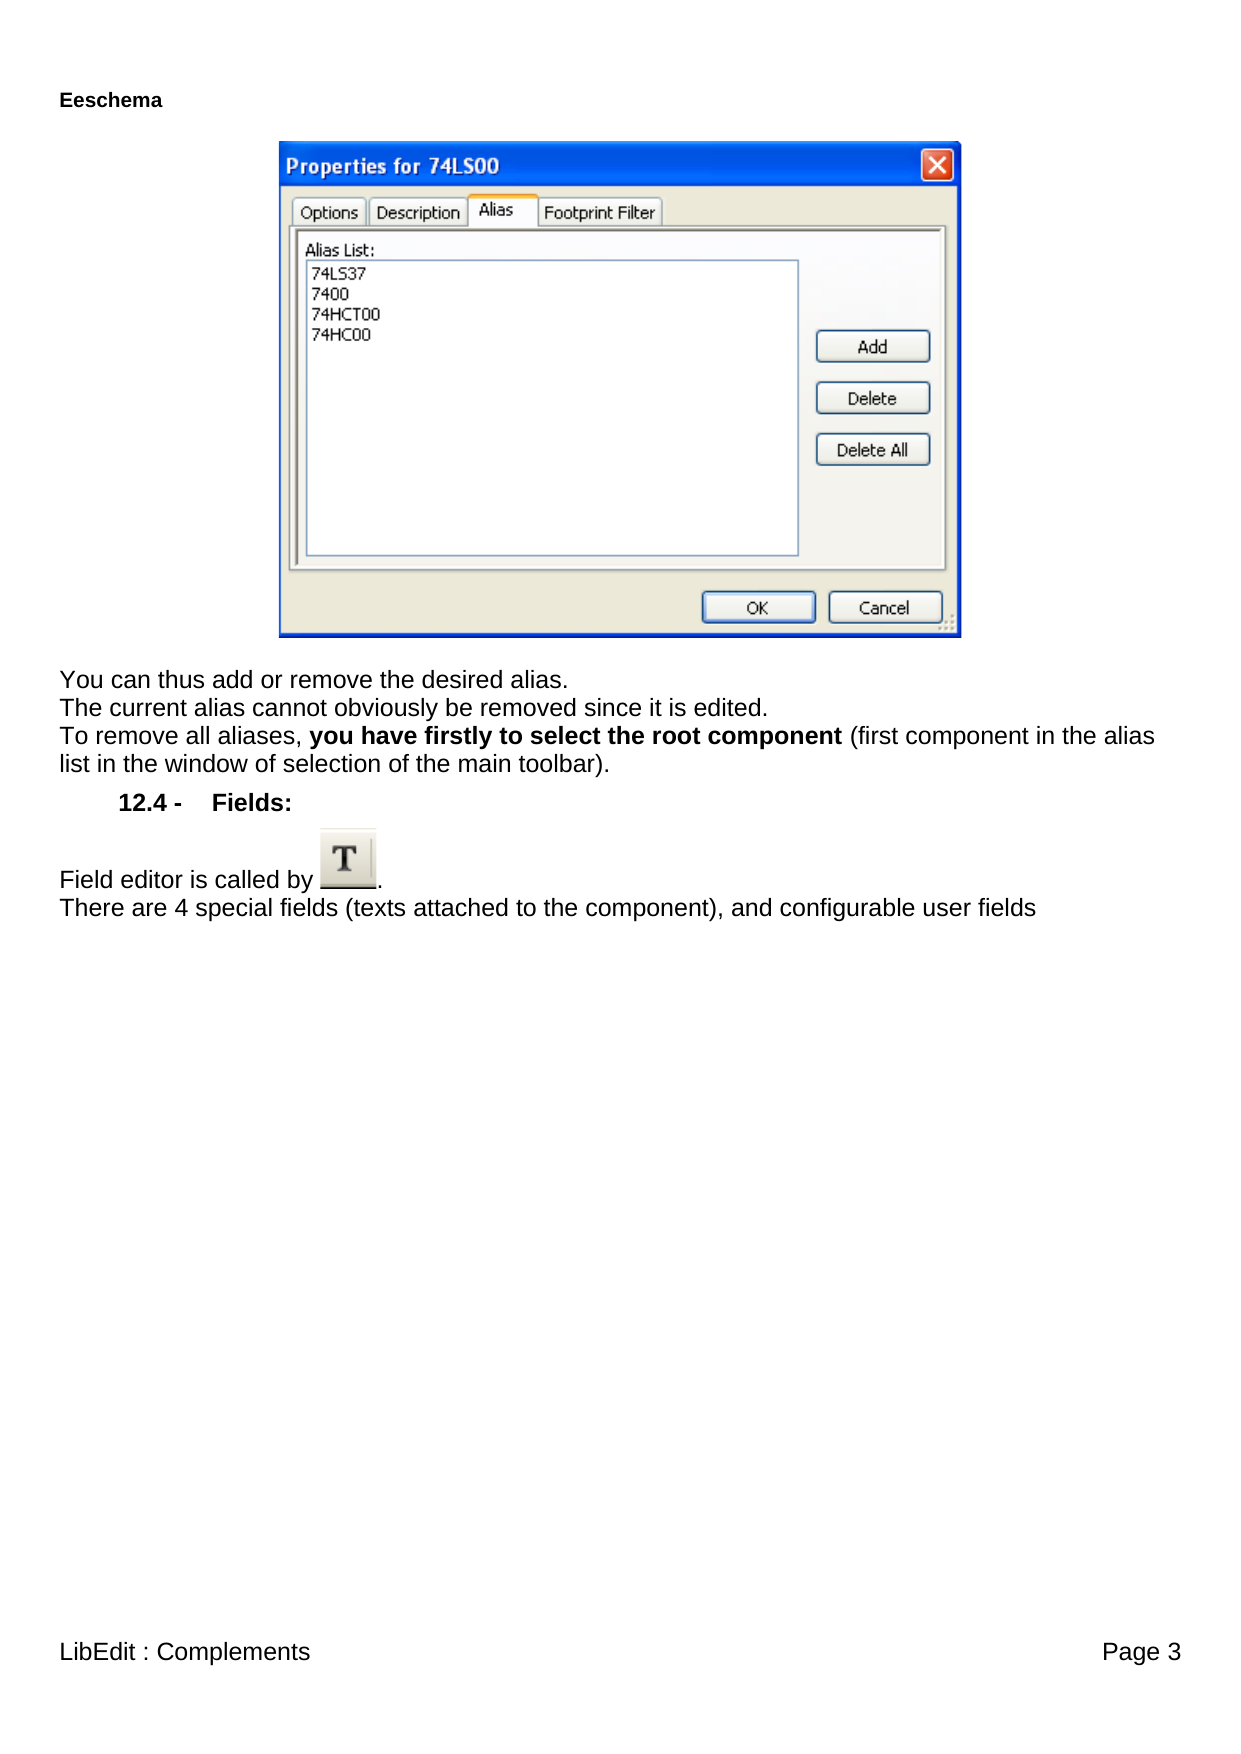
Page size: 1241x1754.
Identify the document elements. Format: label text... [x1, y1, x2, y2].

text There are 4 special fields (texts attached to the component), and configurable user fields [59, 894, 1181, 922]
text You can thus add or remove the desired alias. [59, 666, 1181, 694]
text Field editor is called by . [59, 829, 1181, 894]
text The current alias cannot obviously be removed since it is edited. [59, 694, 1181, 722]
text To remove all aliases, you have firstly to select the root component (first component in the alias list in the window of selection of the main toolbar). [59, 722, 1181, 777]
picture [320, 828, 377, 889]
subtitle Fields: [118, 789, 1181, 817]
picture [278, 141, 962, 638]
